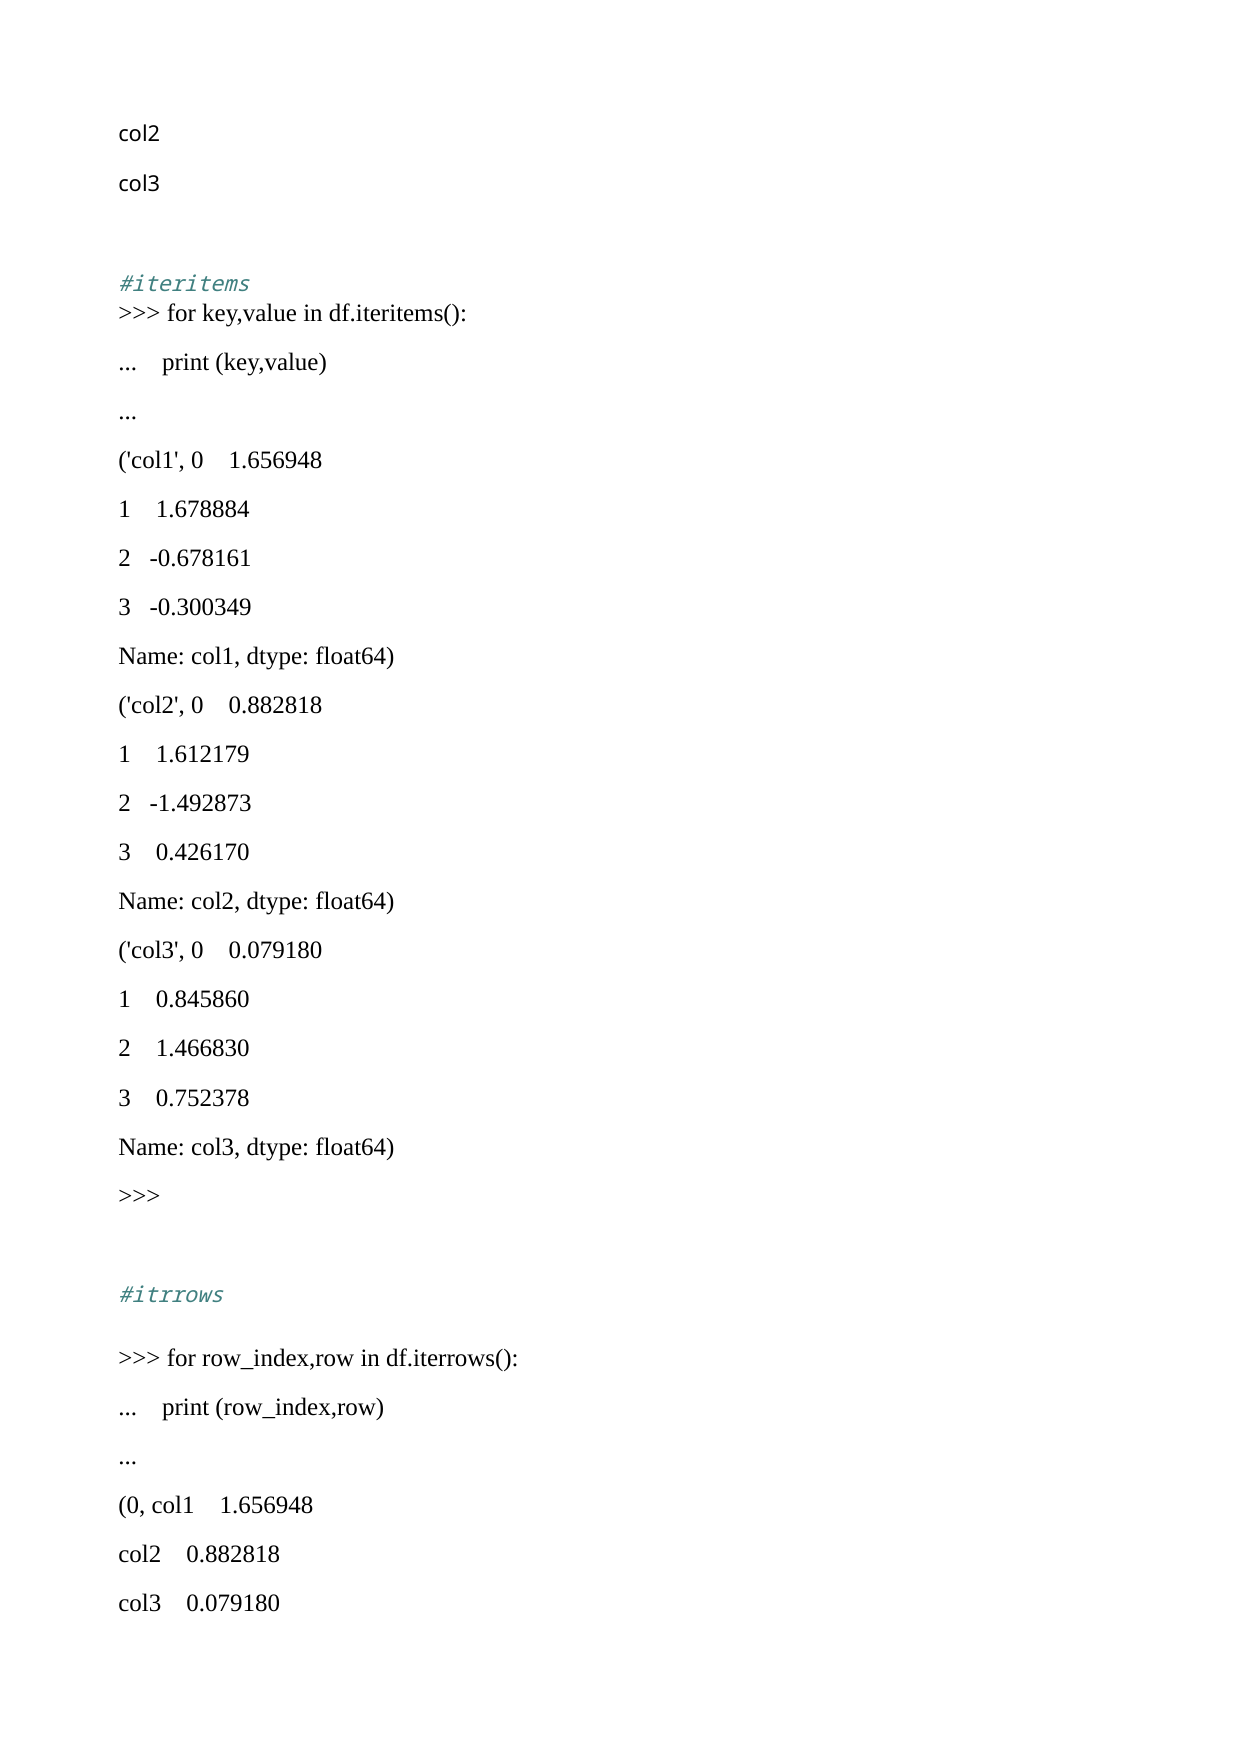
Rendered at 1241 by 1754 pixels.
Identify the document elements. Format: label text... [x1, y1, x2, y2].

text col2 0.882818 [118, 1539, 1122, 1568]
text Name: col3, dtype: float64) [118, 1132, 1122, 1160]
text 3 0.426170 [118, 837, 1122, 866]
text >>> for key,value in df.iteritems(): [118, 298, 1122, 326]
text 1 0.845860 [118, 984, 1122, 1013]
text 2 -0.678161 [118, 543, 1122, 572]
text 2 -1.492873 [118, 788, 1122, 817]
text ... [118, 396, 1122, 424]
text 1 1.678884 [118, 494, 1122, 523]
text col2 [118, 118, 1122, 148]
text col3 [118, 168, 1122, 198]
text ('col1', 0 1.656948 [118, 445, 1122, 473]
text ... print (row_index,row) [118, 1392, 1122, 1421]
text #itrrows [118, 1279, 1122, 1309]
text ('col2', 0 0.882818 [118, 690, 1122, 719]
text col3 0.079180 [118, 1588, 1122, 1617]
text 3 -0.300349 [118, 592, 1122, 621]
text Name: col2, dtype: float64) [118, 886, 1122, 915]
text >>> for row_index,row in df.iterrows(): [118, 1309, 1122, 1372]
text 2 1.466830 [118, 1033, 1122, 1062]
text >>> [118, 1181, 1122, 1209]
text ... [118, 1441, 1122, 1470]
text (0, col1 1.656948 [118, 1490, 1122, 1519]
text ... print (key,value) [118, 347, 1122, 375]
text 3 0.752378 [118, 1083, 1122, 1111]
text ('col3', 0 0.079180 [118, 935, 1122, 964]
text 1 1.612179 [118, 739, 1122, 768]
text #iteritems [118, 268, 1122, 298]
text Name: col1, dtype: float64) [118, 641, 1122, 670]
